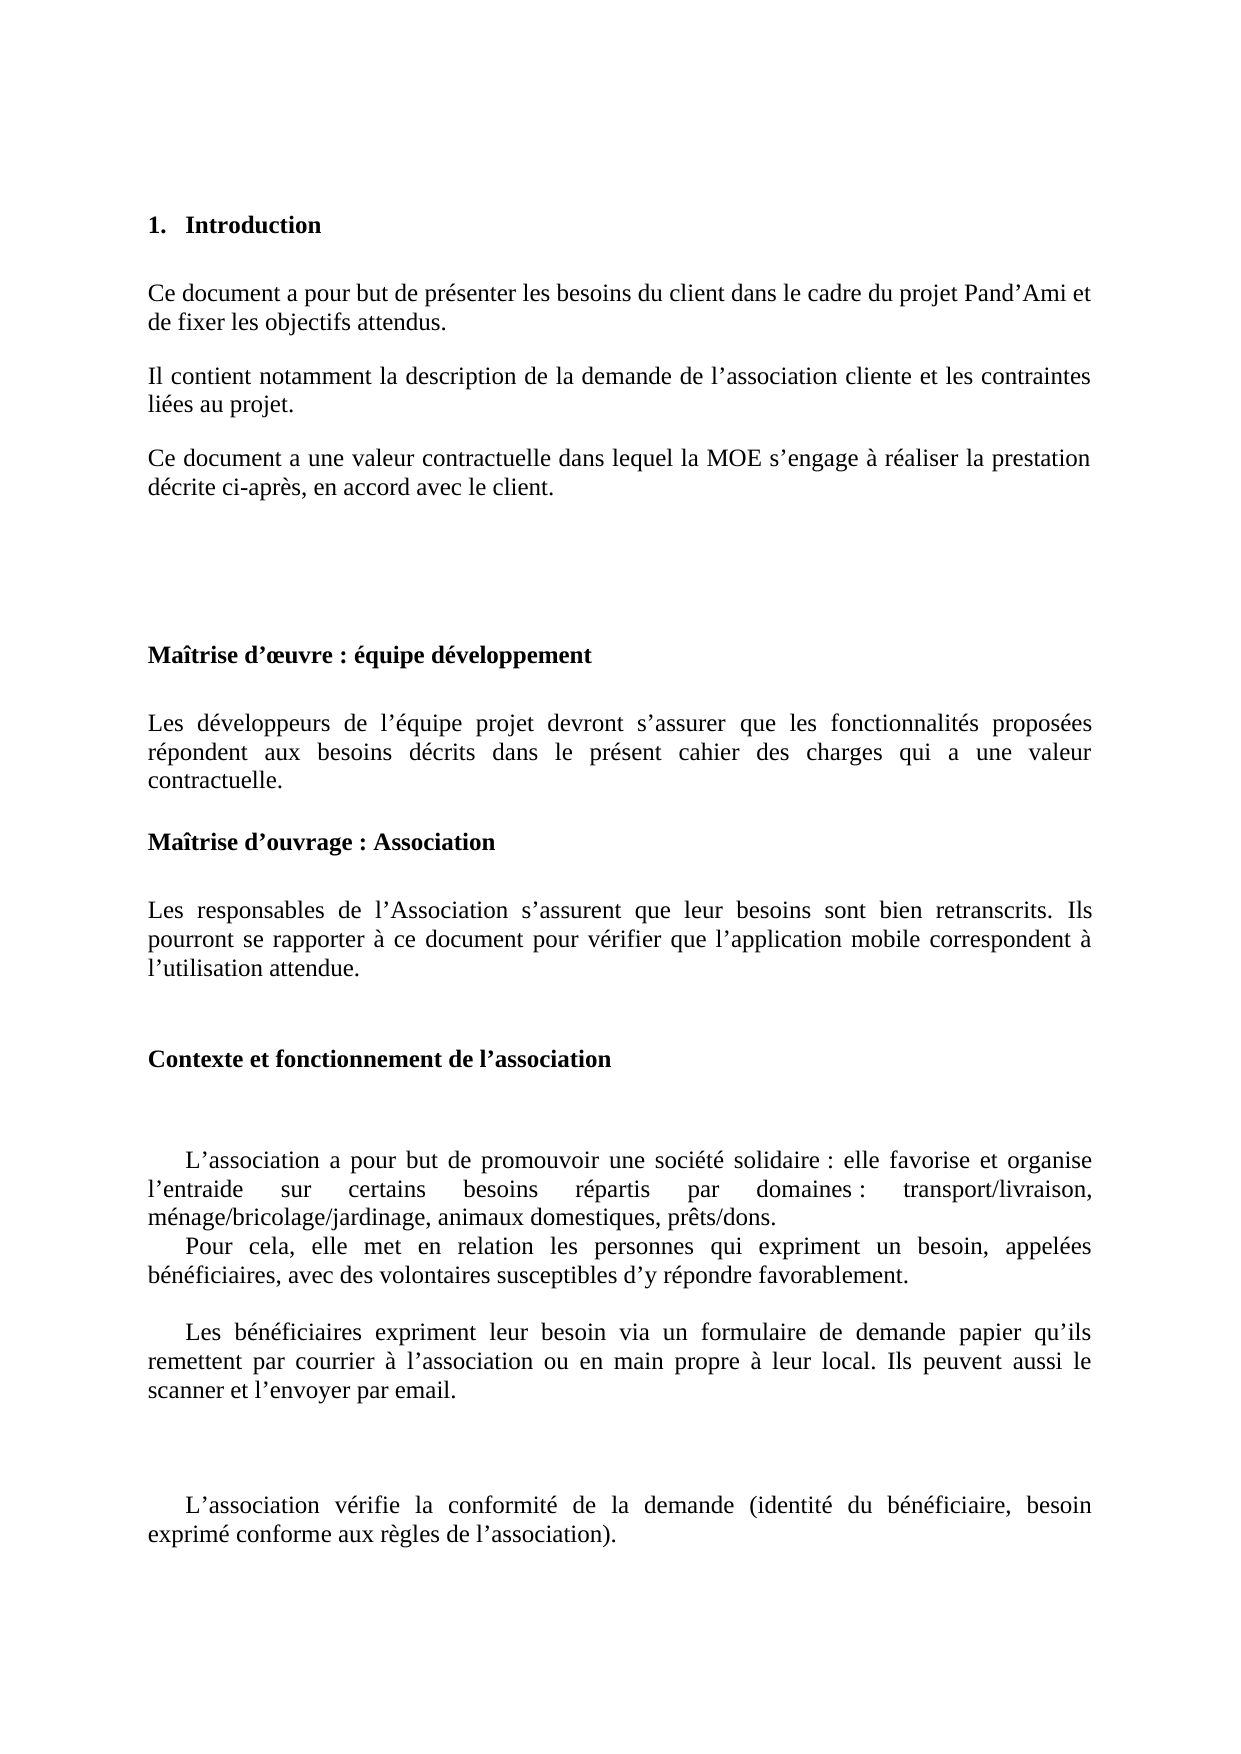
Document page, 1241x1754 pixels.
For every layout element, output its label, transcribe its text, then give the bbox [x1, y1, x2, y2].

subtitle Maîtrise d’ouvrage : Association [148, 827, 1092, 856]
subtitle Contexte et fonctionnement de l’association [148, 1044, 1092, 1073]
text Les bénéficiaires expriment leur besoin via un formulaire de demande papier qu’ils remettent par courrier à l’association ou en main propre à leur local. Ils peuvent aussi le scanner et l’envoyer par email. [148, 1317, 1092, 1404]
text L’association a pour but de promouvoir une société solidaire : elle favorise et organise l’entraide sur certains besoins répartis par domaines : transport/livraison, ménage/bricolage/jardinage, animaux domestiques, prêts/dons. [148, 1145, 1092, 1231]
text Il contient notamment la description de la demande de l’association cliente et les contraintes liées au projet. [148, 361, 1092, 418]
text Les développeurs de l’équipe projet devront s’assurer que les fonctionnalités proposées répondent aux besoins décrits dans le présent cahier des charges qui a une valeur contractuelle. [148, 708, 1092, 794]
text L’association vérifie la conformité de la demande (identité du bénéficiaire, besoin exprimé conforme aux règles de l’association). [148, 1490, 1092, 1547]
text Pour cela, elle met en relation les personnes qui expriment un besoin, appelées bénéficiaires, avec des volontaires susceptibles d’y répondre favorablement. [148, 1231, 1092, 1289]
text Ce document a pour but de présenter les besoins du client dans le cadre du projet Pand’Ami et de fixer les objectifs attendus. [148, 278, 1092, 336]
subtitle Introduction [148, 210, 1092, 239]
text Les responsables de l’Association s’assurent que leur besoins sont bien retranscrits. Ils pourront se rapporter à ce document pour vérifier que l’application mobile correspondent à l’utilisation attendue. [148, 896, 1092, 982]
text Ce document a une valeur contractuelle dans lequel la MOE s’engage à réaliser la prestation décrite ci-après, en accord avec le client. [148, 443, 1092, 501]
subtitle Maîtrise d’œuvre : équipe développement [148, 640, 1092, 668]
